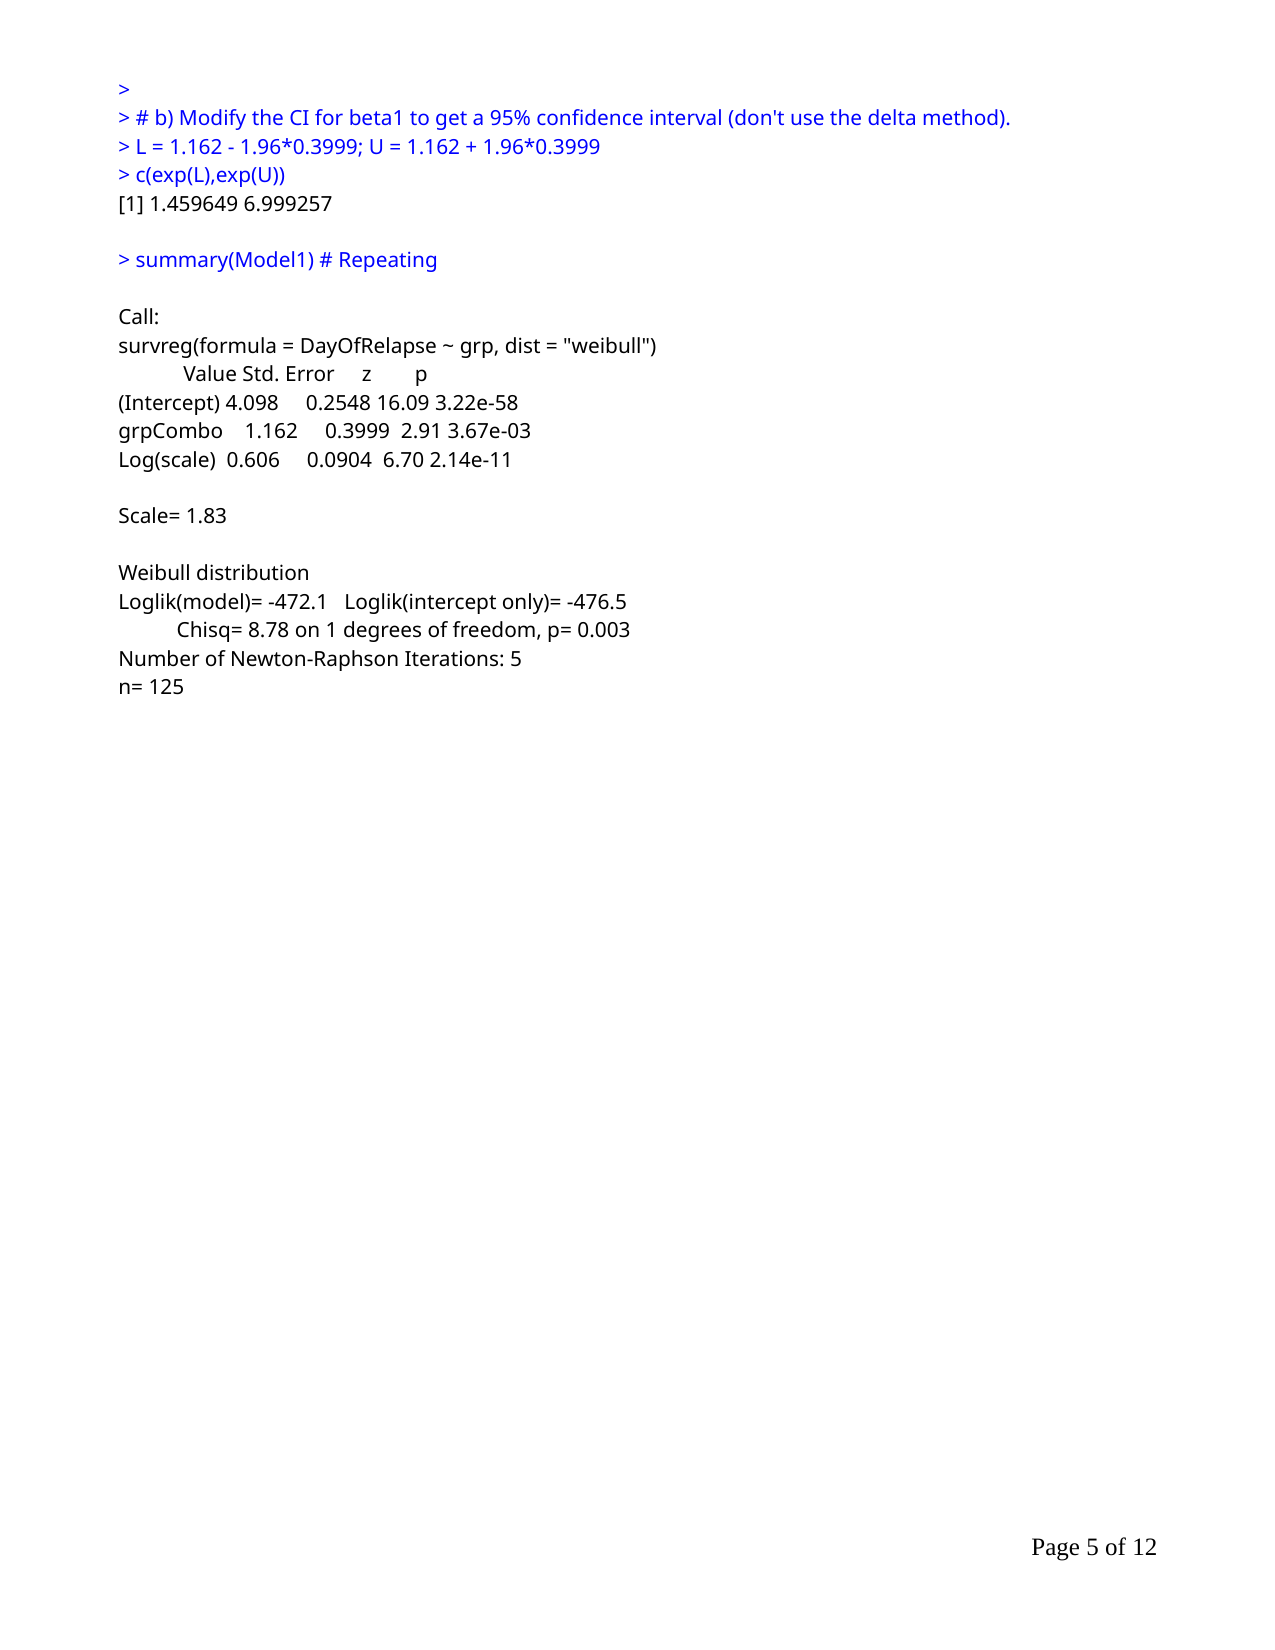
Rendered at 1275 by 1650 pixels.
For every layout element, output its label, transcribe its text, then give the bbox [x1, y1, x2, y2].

text Chisq= 8.78 on 1 degrees of freedom, p= 0.003 [118, 615, 1157, 644]
text > L = 1.162 - 1.96*0.3999; U = 1.162 + 1.96*0.3999 [118, 132, 1157, 160]
text Value Std. Error z p [118, 359, 1157, 388]
text grpCombo 1.162 0.3999 2.91 3.67e-03 [118, 416, 1157, 445]
text Number of Newton-Raphson Iterations: 5 [118, 644, 1157, 672]
text Loglik(model)= -472.1 Loglik(intercept only)= -476.5 [118, 587, 1157, 615]
text > c(exp(L),exp(U)) [118, 160, 1157, 189]
text > summary(Model1) # Repeating [118, 246, 1157, 274]
text Scale= 1.83 [118, 502, 1157, 530]
text Log(scale) 0.606 0.0904 6.70 2.14e-11 [118, 445, 1157, 473]
text n= 125 [118, 672, 1157, 701]
text Weibull distribution [118, 558, 1157, 587]
text survreg(formula = DayOfRelapse ~ grp, dist = "weibull") [118, 331, 1157, 359]
text > # b) Modify the CI for beta1 to get a 95% confidence interval (don't use the delta method). [118, 103, 1157, 132]
text > [118, 75, 1157, 103]
text [1] 1.459649 6.999257 [118, 189, 1157, 217]
text (Intercept) 4.098 0.2548 16.09 3.22e-58 [118, 388, 1157, 416]
text Call: [118, 302, 1157, 331]
